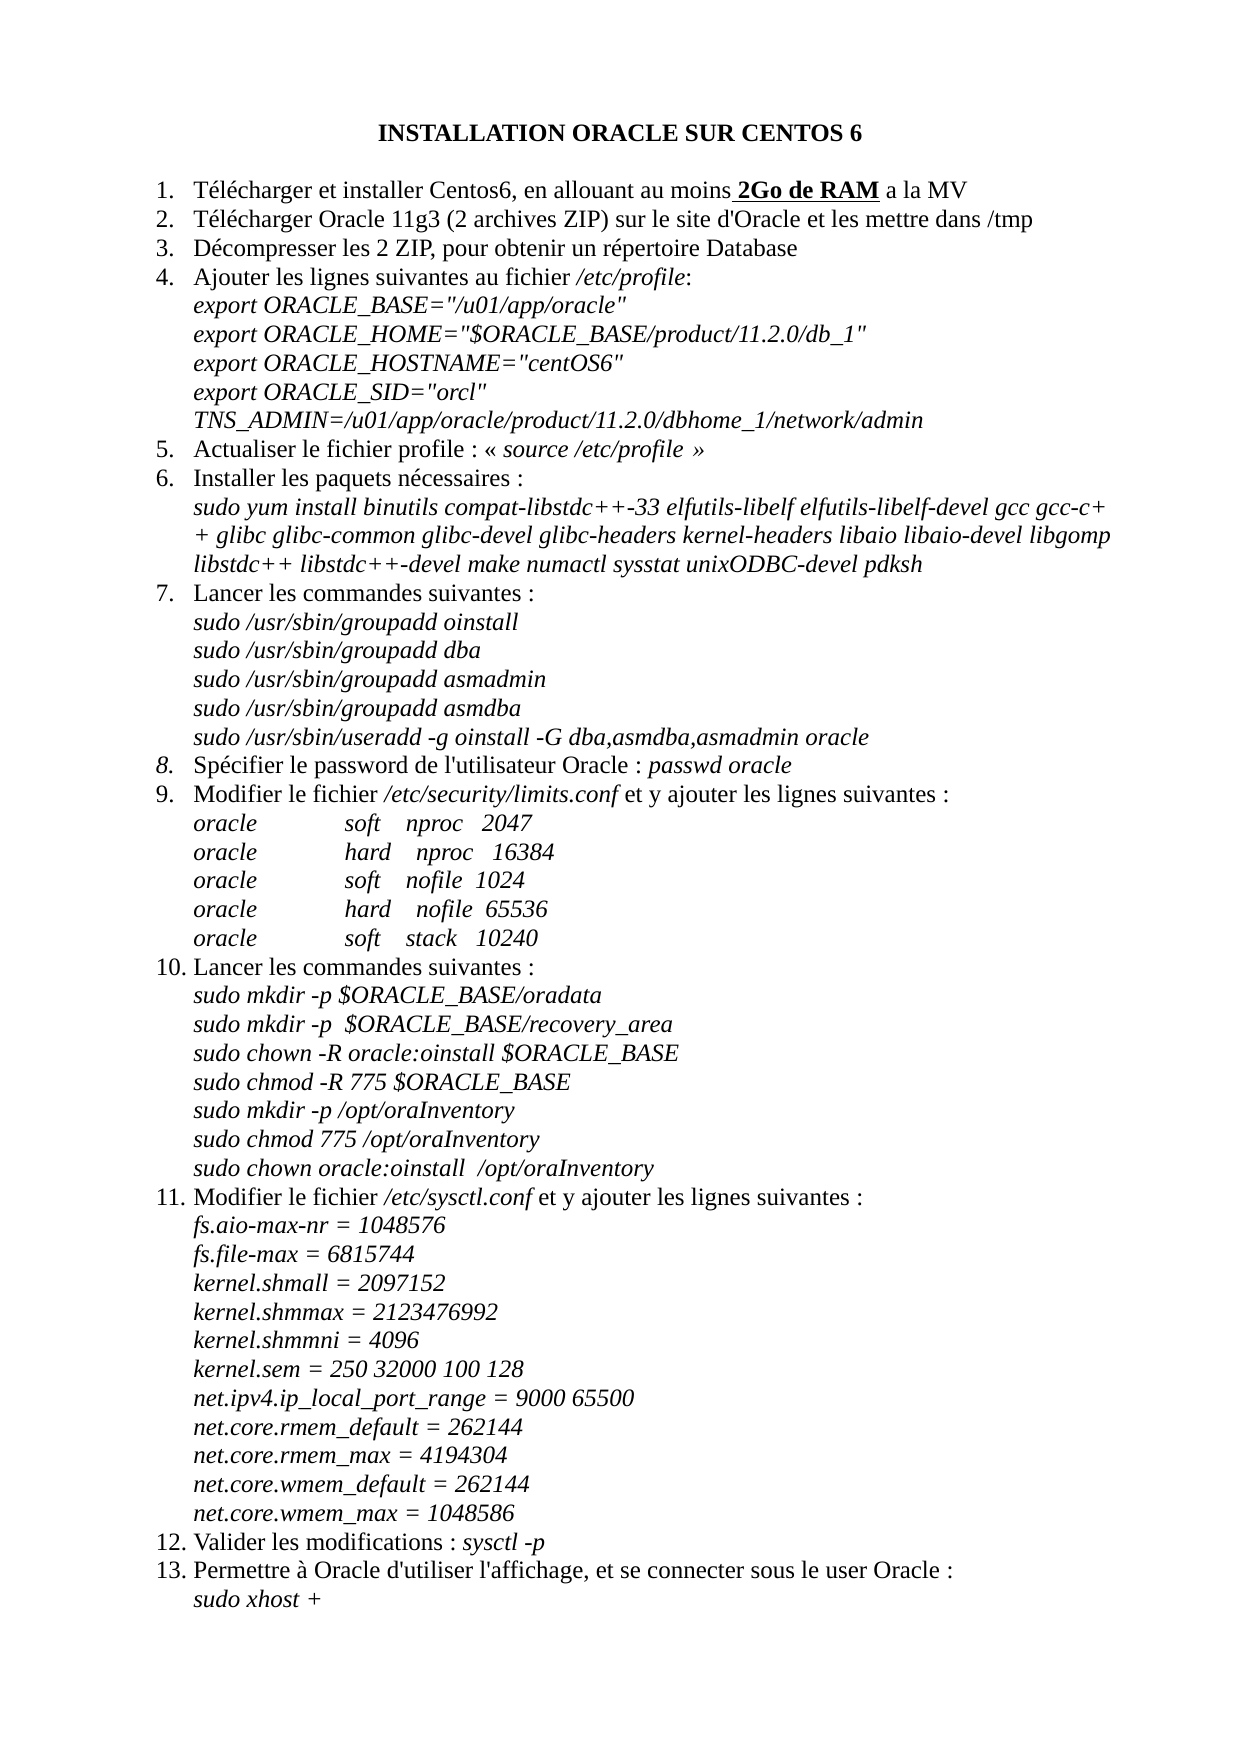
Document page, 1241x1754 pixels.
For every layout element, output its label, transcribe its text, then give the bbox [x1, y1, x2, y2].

list oracle hard nofile 65536 [156, 894, 1122, 923]
list oracle soft stack 10240 [156, 923, 1122, 952]
list sudo /usr/sbin/groupadd dba [156, 636, 1122, 664]
list sudo /usr/sbin/useradd -g oinstall -G dba,asmdba,asmadmin oracle [156, 722, 1122, 751]
list Actualiser le fichier profile : « source /etc/profile » [156, 434, 1122, 463]
list Lancer les commandes suivantes : [156, 952, 1122, 981]
list export ORACLE_BASE="/u01/app/oracle" [156, 291, 1122, 319]
list net.ipv4.ip_local_port_range = 9000 65500 [156, 1383, 1122, 1412]
list Ajouter les lignes suivantes au fichier /etc/profile: [156, 262, 1122, 291]
list sudo chmod 775 /opt/oraInventory [156, 1124, 1122, 1153]
list net.core.wmem_max = 1048586 [156, 1498, 1122, 1527]
list oracle hard nproc 16384 [156, 837, 1122, 866]
list sudo chown oracle:oinstall /opt/oraInventory [156, 1153, 1122, 1182]
list export ORACLE_SID="orcl" [156, 377, 1122, 406]
list Installer les paquets nécessaires : [156, 463, 1122, 492]
list oracle soft nofile 1024 [156, 866, 1122, 894]
list export ORACLE_HOSTNAME="centOS6" [156, 348, 1122, 377]
list sudo yum install binutils compat-libstdc++-33 elfutils-libelf elfutils-libelf-devel gcc gcc-c++ glibc glibc-common glibc-devel glibc-headers kernel-headers libaio libaio-devel libgomp libstdc++ libstdc++-devel make numactl sysstat unixODBC-devel pdksh [156, 492, 1122, 578]
list Modifier le fichier /etc/sysctl.conf et y ajouter les lignes suivantes : [156, 1182, 1122, 1211]
list Télécharger et installer Centos6, en allouant au moins 2Go de RAM a la MV [156, 176, 1122, 204]
list Lancer les commandes suivantes : [156, 578, 1122, 607]
list Valider les modifications : sysctl -p [156, 1527, 1122, 1556]
list sudo /usr/sbin/groupadd asmdba [156, 693, 1122, 722]
list kernel.shmmni = 4096 [156, 1326, 1122, 1354]
list net.core.wmem_default = 262144 [156, 1469, 1122, 1498]
list sudo /usr/sbin/groupadd asmadmin [156, 664, 1122, 693]
list sudo chown -R oracle:oinstall $ORACLE_BASE [156, 1038, 1122, 1067]
list Télécharger Oracle 11g3 (2 archives ZIP) sur le site d'Oracle et les mettre dans /tmp [156, 204, 1122, 233]
list oracle soft nproc 2047 [156, 808, 1122, 837]
list Permettre à Oracle d'utiliser l'affichage, et se connecter sous le user Oracle : [156, 1556, 1122, 1584]
list kernel.shmmax = 2123476992 [156, 1297, 1122, 1326]
list Spécifier le password de l'utilisateur Oracle : passwd oracle [156, 751, 1122, 779]
list sudo xhost + [156, 1584, 1122, 1613]
list sudo chmod -R 775 $ORACLE_BASE [156, 1067, 1122, 1096]
list Décompresser les 2 ZIP, pour obtenir un répertoire Database [156, 233, 1122, 262]
list TNS_ADMIN=/u01/app/oracle/product/11.2.0/dbhome_1/network/admin [156, 406, 1122, 434]
list sudo mkdir -p /opt/oraInventory [156, 1096, 1122, 1124]
list sudo mkdir -p $ORACLE_BASE/recovery_area [156, 1009, 1122, 1038]
list fs.file-max = 6815744 [156, 1239, 1122, 1268]
list sudo mkdir -p $ORACLE_BASE/oradata [156, 981, 1122, 1009]
list export ORACLE_HOME="$ORACLE_BASE/product/11.2.0/db_1" [156, 319, 1122, 348]
list net.core.rmem_default = 262144 [156, 1412, 1122, 1441]
list Modifier le fichier /etc/security/limits.conf et y ajouter les lignes suivantes : [156, 779, 1122, 808]
list net.core.rmem_max = 4194304 [156, 1441, 1122, 1469]
list fs.aio-max-nr = 1048576 [156, 1211, 1122, 1239]
text INSTALLATION ORACLE SUR CENTOS 6 [118, 118, 1122, 147]
list kernel.shmall = 2097152 [156, 1268, 1122, 1297]
list kernel.sem = 250 32000 100 128 [156, 1354, 1122, 1383]
list sudo /usr/sbin/groupadd oinstall [156, 607, 1122, 636]
